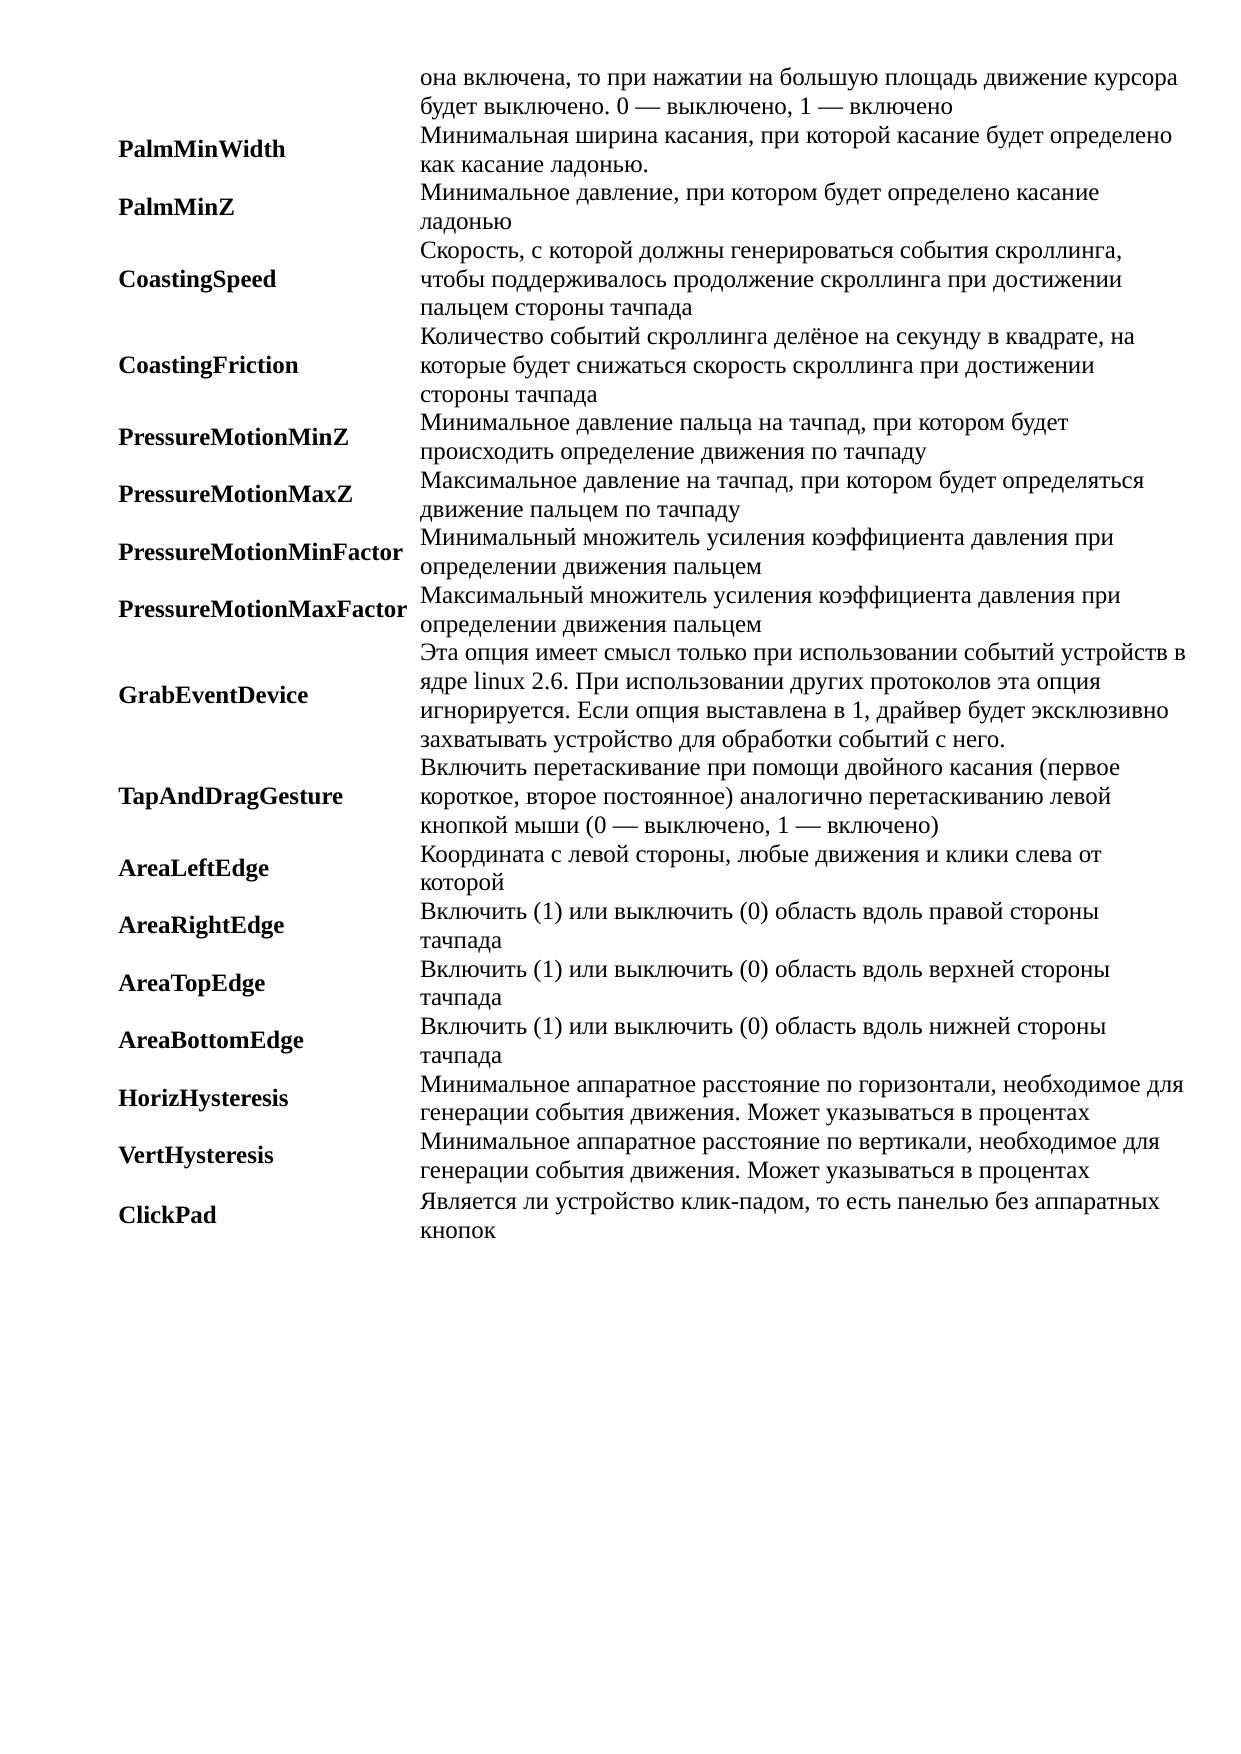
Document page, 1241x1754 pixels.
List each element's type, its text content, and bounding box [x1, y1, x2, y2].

table_cell ClickPad [118, 1184, 420, 1246]
table_cell PressureMotionMaxZ [118, 465, 420, 522]
table_cell PalmMinWidth [118, 120, 420, 177]
table_cell Минимальное аппаратное расстояние по горизонтали, необходимое для генерации события движения. Может указываться в процентах [420, 1069, 1187, 1126]
table_cell Минимальная ширина касания, при которой касание будет определено как касание ладонью. [420, 120, 1187, 177]
table_cell Минимальное давление пальца на тачпад, при котором будет происходить определение движения по тачпаду [420, 408, 1187, 465]
table_cell Координата с левой стороны, любые движения и клики слева от которой [420, 839, 1187, 896]
table_cell PalmMinZ [118, 178, 420, 235]
table_cell PressureMotionMinFactor [118, 523, 420, 580]
table_cell Включить (1) или выключить (0) область вдоль нижней стороны тачпада [420, 1011, 1187, 1069]
table_cell CoastingSpeed [118, 235, 420, 321]
table_cell AreaLeftEdge [118, 839, 420, 896]
table_cell VertHysteresis [118, 1126, 420, 1184]
table_cell Является ли устройство клик-падом, то есть панелью без аппаратных кнопок [420, 1184, 1187, 1246]
table_cell HorizHysteresis [118, 1069, 420, 1126]
table_cell Включить (1) или выключить (0) область вдоль верхней стороны тачпада [420, 954, 1187, 1011]
table_cell Включить (1) или выключить (0) область вдоль правой стороны тачпада [420, 896, 1187, 954]
table_cell AreaBottomEdge [118, 1011, 420, 1069]
table_cell она включена, то при нажатии на большую площадь движение курсора будет выключено. 0 — выключено, 1 — включено [420, 63, 1187, 120]
table_cell PressureMotionMinZ [118, 408, 420, 465]
table_cell TapAndDragGesture [118, 753, 420, 839]
table_cell Минимальное аппаратное расстояние по вертикали, необходимое для генерации события движения. Может указываться в процентах [420, 1126, 1187, 1184]
table_cell PressureMotionMaxFactor [118, 580, 420, 637]
table_cell Максимальный множитель усиления коэффициента давления при определении движения пальцем [420, 580, 1187, 637]
table_cell AreaRightEdge [118, 896, 420, 954]
table_cell GrabEventDevice [118, 638, 420, 752]
table_cell Скорость, с которой должны генерироваться события скроллинга, чтобы поддерживалось продолжение скроллинга при достижении пальцем стороны тачпада [420, 235, 1187, 321]
table_cell [118, 63, 420, 120]
table_cell Минимальный множитель усиления коэффициента давления при определении движения пальцем [420, 523, 1187, 580]
table_cell Включить перетаскивание при помощи двойного касания (первое короткое, второе постоянное) аналогично перетаскиванию левой кнопкой мыши (0 — выключено, 1 — включено) [420, 753, 1187, 839]
table_cell Эта опция имеет смысл только при использовании событий устройств в ядре linux 2.6. При использовании других протоколов эта опция игнорируется. Если опция выставлена в 1, драйвер будет эксклюзивно захватывать устройство для обработки событий с него. [420, 638, 1187, 752]
table_cell Максимальное давление на тачпад, при котором будет определяться движение пальцем по тачпаду [420, 465, 1187, 522]
table_cell Количество событий скроллинга делёное на секунду в квадрате, на которые будет снижаться скорость скроллинга при достижении стороны тачпада [420, 321, 1187, 407]
table_cell CoastingFriction [118, 321, 420, 407]
table_cell AreaTopEdge [118, 954, 420, 1011]
table_cell Минимальное давление, при котором будет определено касание ладонью [420, 178, 1187, 235]
